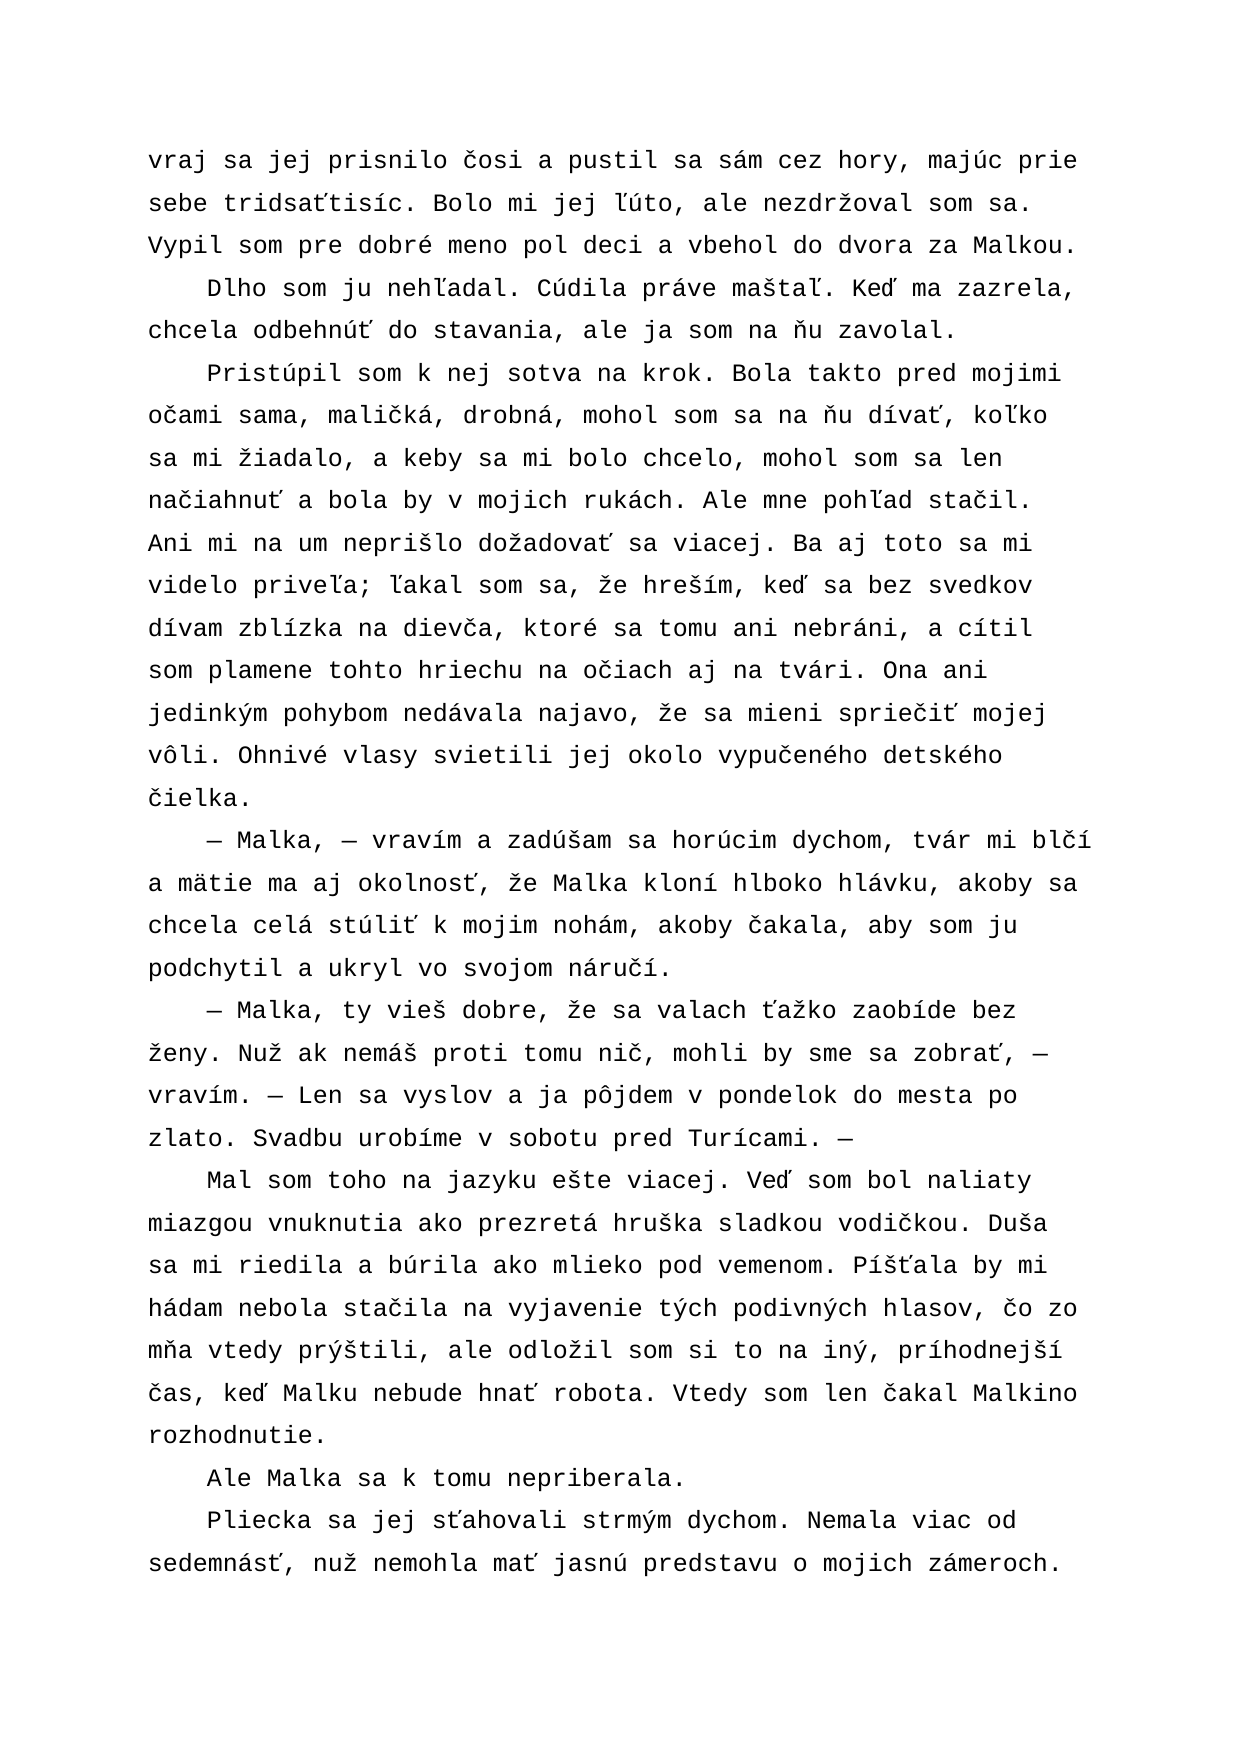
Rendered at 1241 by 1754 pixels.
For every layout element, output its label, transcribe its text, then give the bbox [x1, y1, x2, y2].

text Mal som toho na jazyku ešte viacej. Veď som bol naliaty miazgou vnuknutia ako prezretá hruška sladkou vodičkou. Duša sa mi riedila a búrila ako mlieko pod vemenom. Píšťala by mi hádam nebola stačila na vyjavenie tých podivných hlasov, čo zo mňa vtedy prýštili, ale odložil som si to na iný, príhodnejší čas, keď Malku nebude hnať robota. Vtedy som len čakal Malkino rozhodnutie. [148, 1168, 1092, 1451]
text Ale Malka sa k tomu nepriberala. [148, 1465, 1092, 1493]
text — Malka, ty vieš dobre, že sa valach ťažko zaobíde bez ženy. Nuž ak nemáš proti tomu nič, mohli by sme sa zobrať, — vravím. — Len sa vyslov a ja pôjdem v pondelok do mesta po zlato. Svadbu urobíme v sobotu pred Turícami. — [148, 998, 1092, 1153]
text vraj sa jej prisnilo čosi a pustil sa sám cez hory, majúc prie sebe tridsaťtisíc. Bolo mi jej ľúto, ale nezdržoval som sa. Vypil som pre dobré meno pol deci a vbehol do dvora za Malkou. [148, 148, 1092, 261]
text Pliecka sa jej sťahovali strmým dychom. Nemala viac od sedemnásť, nuž nemohla mať jasnú predstavu o mojich zámeroch. [148, 1508, 1092, 1578]
text — Malka, — vravím a zadúšam sa horúcim dychom, tvár mi blčí a mätie ma aj okolnosť, že Malka kloní hlboko hlávku, akoby sa chcela celá stúliť k mojim nohám, akoby čakala, aby som ju podchytil a ukryl vo svojom náručí. [148, 828, 1092, 983]
text Dlho som ju nehľadal. Cúdila práve maštaľ. Keď ma zazrela, chcela odbehnúť do stavania, ale ja som na ňu zavolal. [148, 275, 1092, 346]
text Pristúpil som k nej sotva na krok. Bola takto pred mojimi očami sama, maličká, drobná, mohol som sa na ňu dívať, koľko sa mi žiadalo, a keby sa mi bolo chcelo, mohol som sa len načiahnuť a bola by v mojich rukách. Ale mne pohľad stačil. Ani mi na um neprišlo dožadovať sa viacej. Ba aj toto sa mi videlo priveľa; ľakal som sa, že hreším, keď sa bez svedkov dívam zblízka na dievča, ktoré sa tomu ani nebráni, a cítil som plamene tohto hriechu na očiach aj na tvári. Ona ani jedinkým pohybom nedávala najavo, že sa mieni spriečiť mojej vôli. Ohnivé vlasy svietili jej okolo vypučeného detského čielka. [148, 360, 1092, 813]
